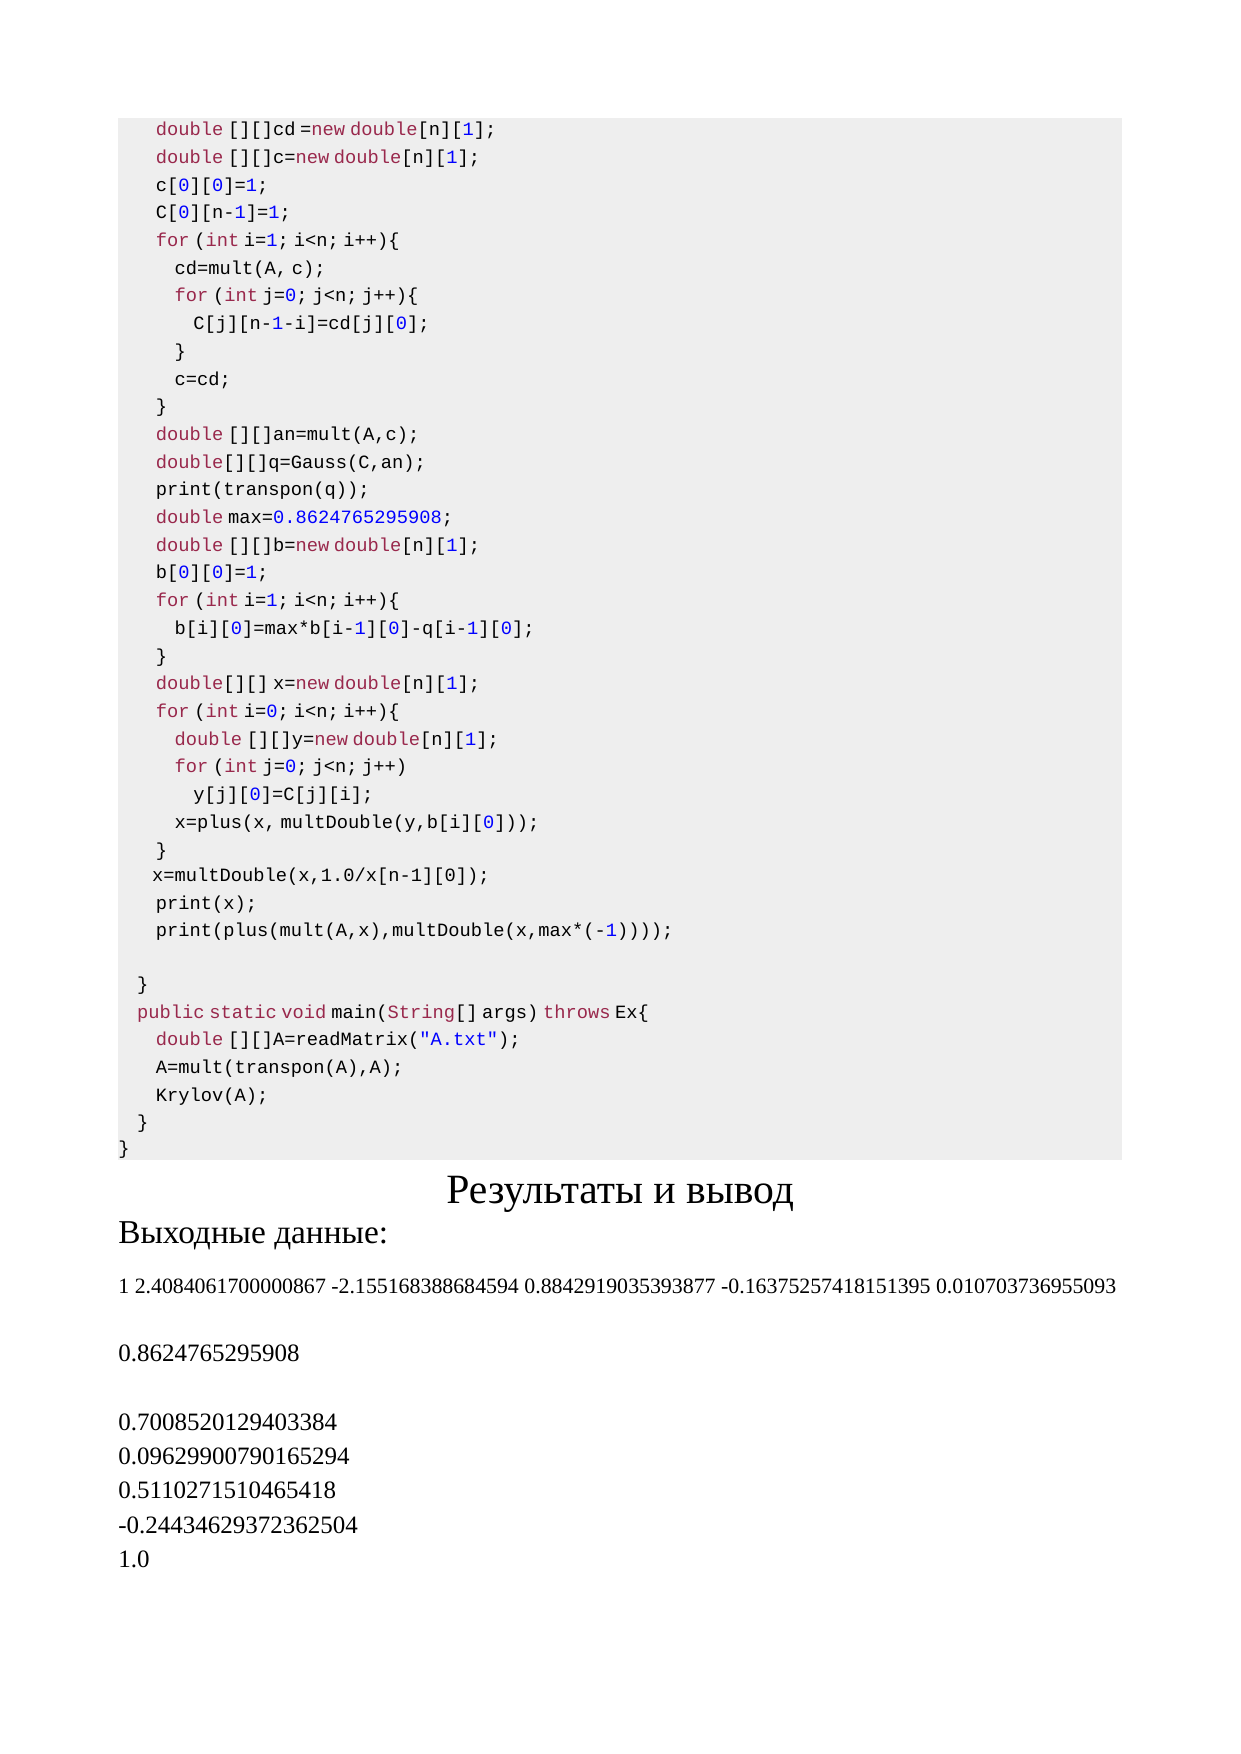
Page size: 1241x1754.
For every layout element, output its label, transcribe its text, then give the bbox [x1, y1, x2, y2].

text 0.5110271510465418 [118, 1476, 1122, 1504]
text C[j][n-1-i]=cd[j][0]; [118, 312, 1122, 335]
text 0.7008520129403384 [118, 1407, 1122, 1435]
text } [118, 973, 1122, 996]
text C[0][n-1]=1; [118, 201, 1122, 224]
text c=cd; [118, 367, 1122, 391]
text Выходные данные: [118, 1212, 1122, 1251]
text print(transpon(q)); [118, 478, 1122, 501]
text } [118, 395, 1122, 418]
text cd=mult(A, c); [118, 257, 1122, 280]
text public static void main(String[] args) throws Ex{ [118, 1001, 1122, 1024]
text double[][] x=new double[n][1]; [118, 672, 1122, 695]
text for (int i=1; i<n; i++){ [118, 229, 1122, 252]
text for (int i=1; i<n; i++){ [118, 589, 1122, 612]
text c[0][0]=1; [118, 173, 1122, 197]
text x=multDouble(x,1.0/x[n-1][0]); [118, 866, 1122, 887]
text double [][]an=mult(A,c); [118, 423, 1122, 446]
text 0.8624765295908 [118, 1338, 1122, 1366]
text } [118, 644, 1122, 668]
text for (int j=0; j<n; j++) [118, 755, 1122, 778]
text A=mult(transpon(A),A); [118, 1056, 1122, 1079]
text double[][]q=Gauss(C,an); [118, 451, 1122, 474]
text y[j][0]=C[j][i]; [118, 783, 1122, 806]
text b[0][0]=1; [118, 561, 1122, 584]
text b[i][0]=max*b[i-1][0]-q[i-1][0]; [118, 617, 1122, 640]
text Krylov(A); [118, 1084, 1122, 1107]
text -0.24434629372362504 [118, 1510, 1122, 1539]
text double max=0.8624765295908; [118, 506, 1122, 529]
text for (int i=0; i<n; i++){ [118, 700, 1122, 723]
text print(x); [118, 892, 1122, 915]
text Результаты и вывод [118, 1164, 1122, 1212]
text } [118, 838, 1122, 862]
text } [118, 1111, 1122, 1134]
text 0.09629900790165294 [118, 1441, 1122, 1470]
text double [][]A=readMatrix("A.txt"); [118, 1028, 1122, 1051]
text } [118, 1139, 1122, 1160]
text double [][]c=new double[n][1]; [118, 146, 1122, 169]
text double [][]y=new double[n][1]; [118, 728, 1122, 751]
text x=plus(x, multDouble(y,b[i][0])); [118, 811, 1122, 834]
text for (int j=0; j<n; j++){ [118, 284, 1122, 307]
text double [][]b=new double[n][1]; [118, 534, 1122, 557]
text print(plus(mult(A,x),multDouble(x,max*(-1)))); [118, 919, 1122, 942]
text } [118, 340, 1122, 363]
text double [][]cd =new double[n][1]; [118, 118, 1122, 141]
text 1.0 [118, 1544, 1122, 1573]
text 1 2.4084061700000867 -2.155168388684594 0.8842919035393877 -0.16375257418151395 0.010703736955093 [118, 1273, 1122, 1298]
